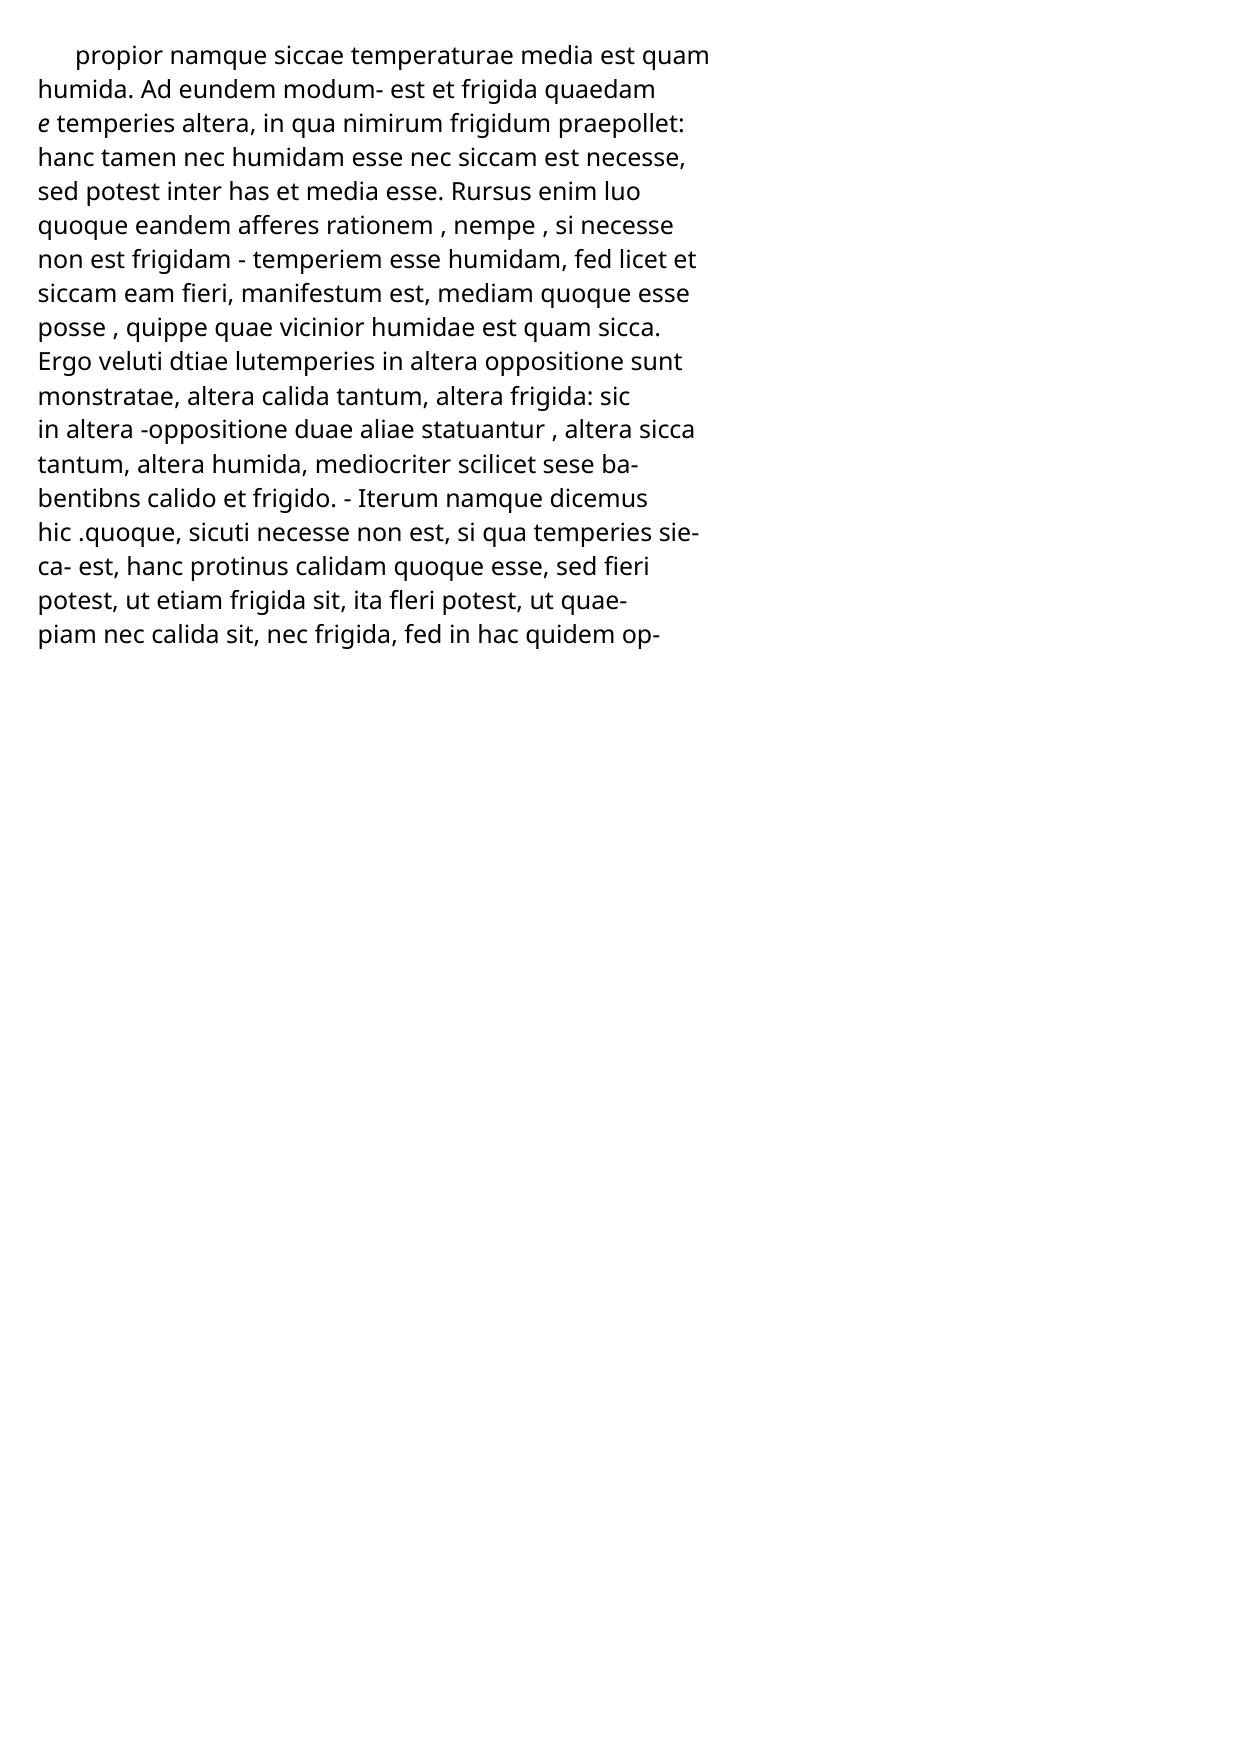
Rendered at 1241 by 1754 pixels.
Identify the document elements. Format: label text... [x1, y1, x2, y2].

text propior namque siccae temperaturae media est quam humida. Ad eundem modum- est et frigida quaedam e temperies altera, in qua nimirum frigidum praepollet: hanc tamen nec humidam esse nec siccam est necesse, sed potest inter has et media esse. Rursus enim luo quoque eandem afferes rationem , nempe , si necesse non est frigidam - temperiem esse humidam, fed licet et siccam eam fieri, manifestum est, mediam quoque esse posse , quippe quae vicinior humidae est quam sicca. Ergo veluti dtiae lutemperies in altera oppositione sunt monstratae, altera calida tantum, altera frigida: sic in altera -oppositione duae aliae statuantur , altera sicca tantum, altera humida, mediocriter scilicet sese ba- bentibns calido et frigido. - Iterum namque dicemus hic .quoque, sicuti necesse non est, si qua temperies sie- ca- est, hanc protinus calidam quoque esse, sed fieri potest, ut etiam frigida sit, ita fleri potest, ut quae- piam nec calida sit, nec frigida, fed in hac quidem op- [37, 37, 1203, 651]
